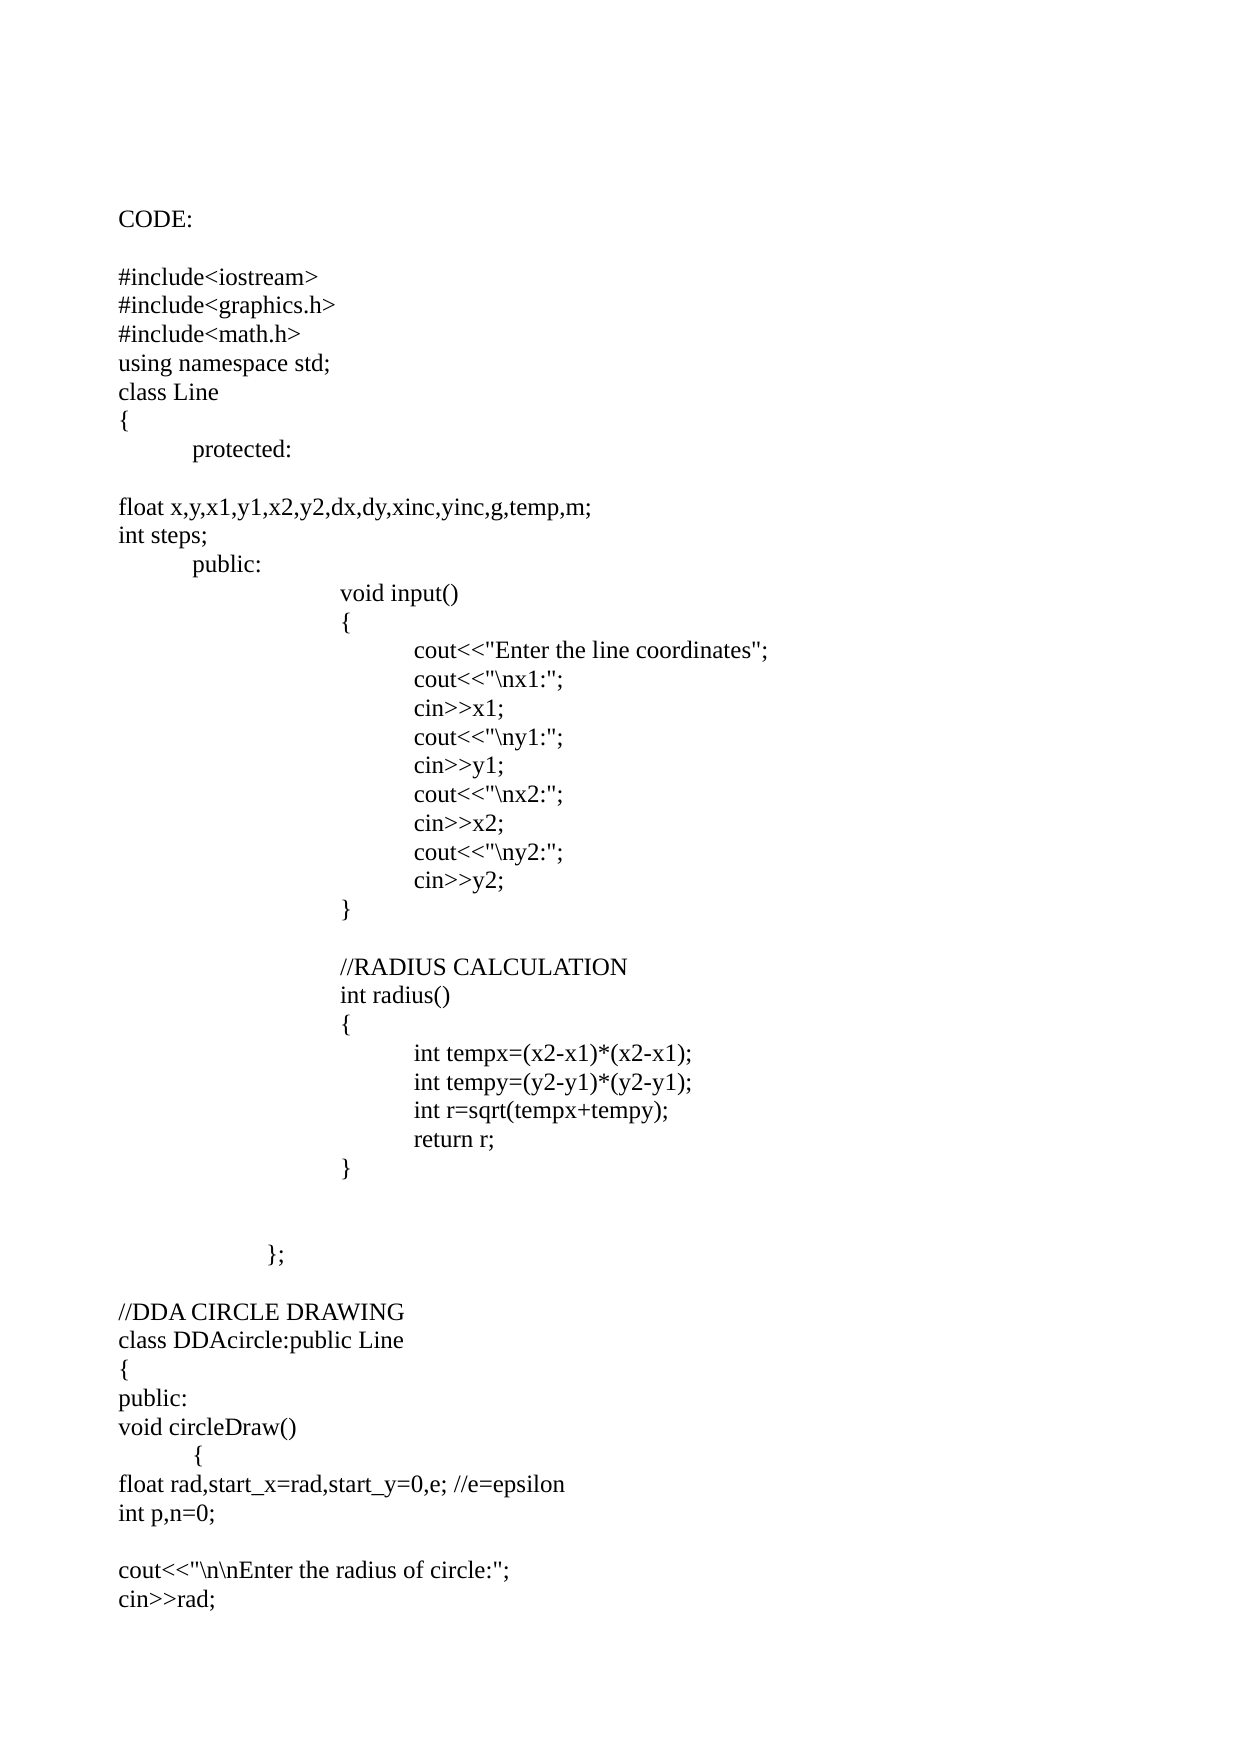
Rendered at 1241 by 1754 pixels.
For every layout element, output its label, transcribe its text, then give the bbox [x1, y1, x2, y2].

text cout<<"Enter the line coordinates"; [118, 636, 1122, 664]
text int radius() [118, 981, 1122, 1009]
text { [118, 1009, 1122, 1038]
text //RADIUS CALCULATION [118, 952, 1122, 981]
text public: [118, 1383, 1122, 1412]
text cin>>rad; [118, 1584, 1122, 1613]
text int r=sqrt(tempx+tempy); [118, 1096, 1122, 1124]
text { [118, 607, 1122, 636]
text return r; [118, 1124, 1122, 1153]
text float rad,start_x=rad,start_y=0,e; //e=epsilon [118, 1469, 1122, 1498]
text int tempx=(x2-x1)*(x2-x1); [118, 1038, 1122, 1067]
text //DDA CIRCLE DRAWING [118, 1297, 1122, 1326]
text } [118, 894, 1122, 923]
text }; [118, 1239, 1122, 1268]
text class DDAcircle:public Line [118, 1326, 1122, 1354]
text cout<<"\nx2:"; [118, 779, 1122, 808]
text { [118, 406, 1122, 434]
text void input() [118, 578, 1122, 607]
text CODE: [118, 204, 1122, 233]
text #include<graphics.h> [118, 291, 1122, 319]
text public: [118, 549, 1122, 578]
text cin>>x2; [118, 808, 1122, 837]
text } [118, 1153, 1122, 1182]
text { [118, 1354, 1122, 1383]
text { [118, 1441, 1122, 1469]
text using namespace std; [118, 348, 1122, 377]
text int tempy=(y2-y1)*(y2-y1); [118, 1067, 1122, 1096]
text class Line [118, 377, 1122, 406]
text #include<math.h> [118, 319, 1122, 348]
text cin>>y2; [118, 866, 1122, 894]
text cout<<"\nx1:"; [118, 664, 1122, 693]
text cin>>x1; [118, 693, 1122, 722]
text cout<<"\ny2:"; [118, 837, 1122, 866]
text #include<iostream> [118, 262, 1122, 291]
text cin>>y1; [118, 751, 1122, 779]
text int p,n=0; [118, 1498, 1122, 1527]
text cout<<"\n\nEnter the radius of circle:"; [118, 1556, 1122, 1584]
text int steps; [118, 521, 1122, 549]
text float x,y,x1,y1,x2,y2,dx,dy,xinc,yinc,g,temp,m; [118, 492, 1122, 521]
text void circleDraw() [118, 1412, 1122, 1441]
text protected: [118, 434, 1122, 463]
text cout<<"\ny1:"; [118, 722, 1122, 751]
